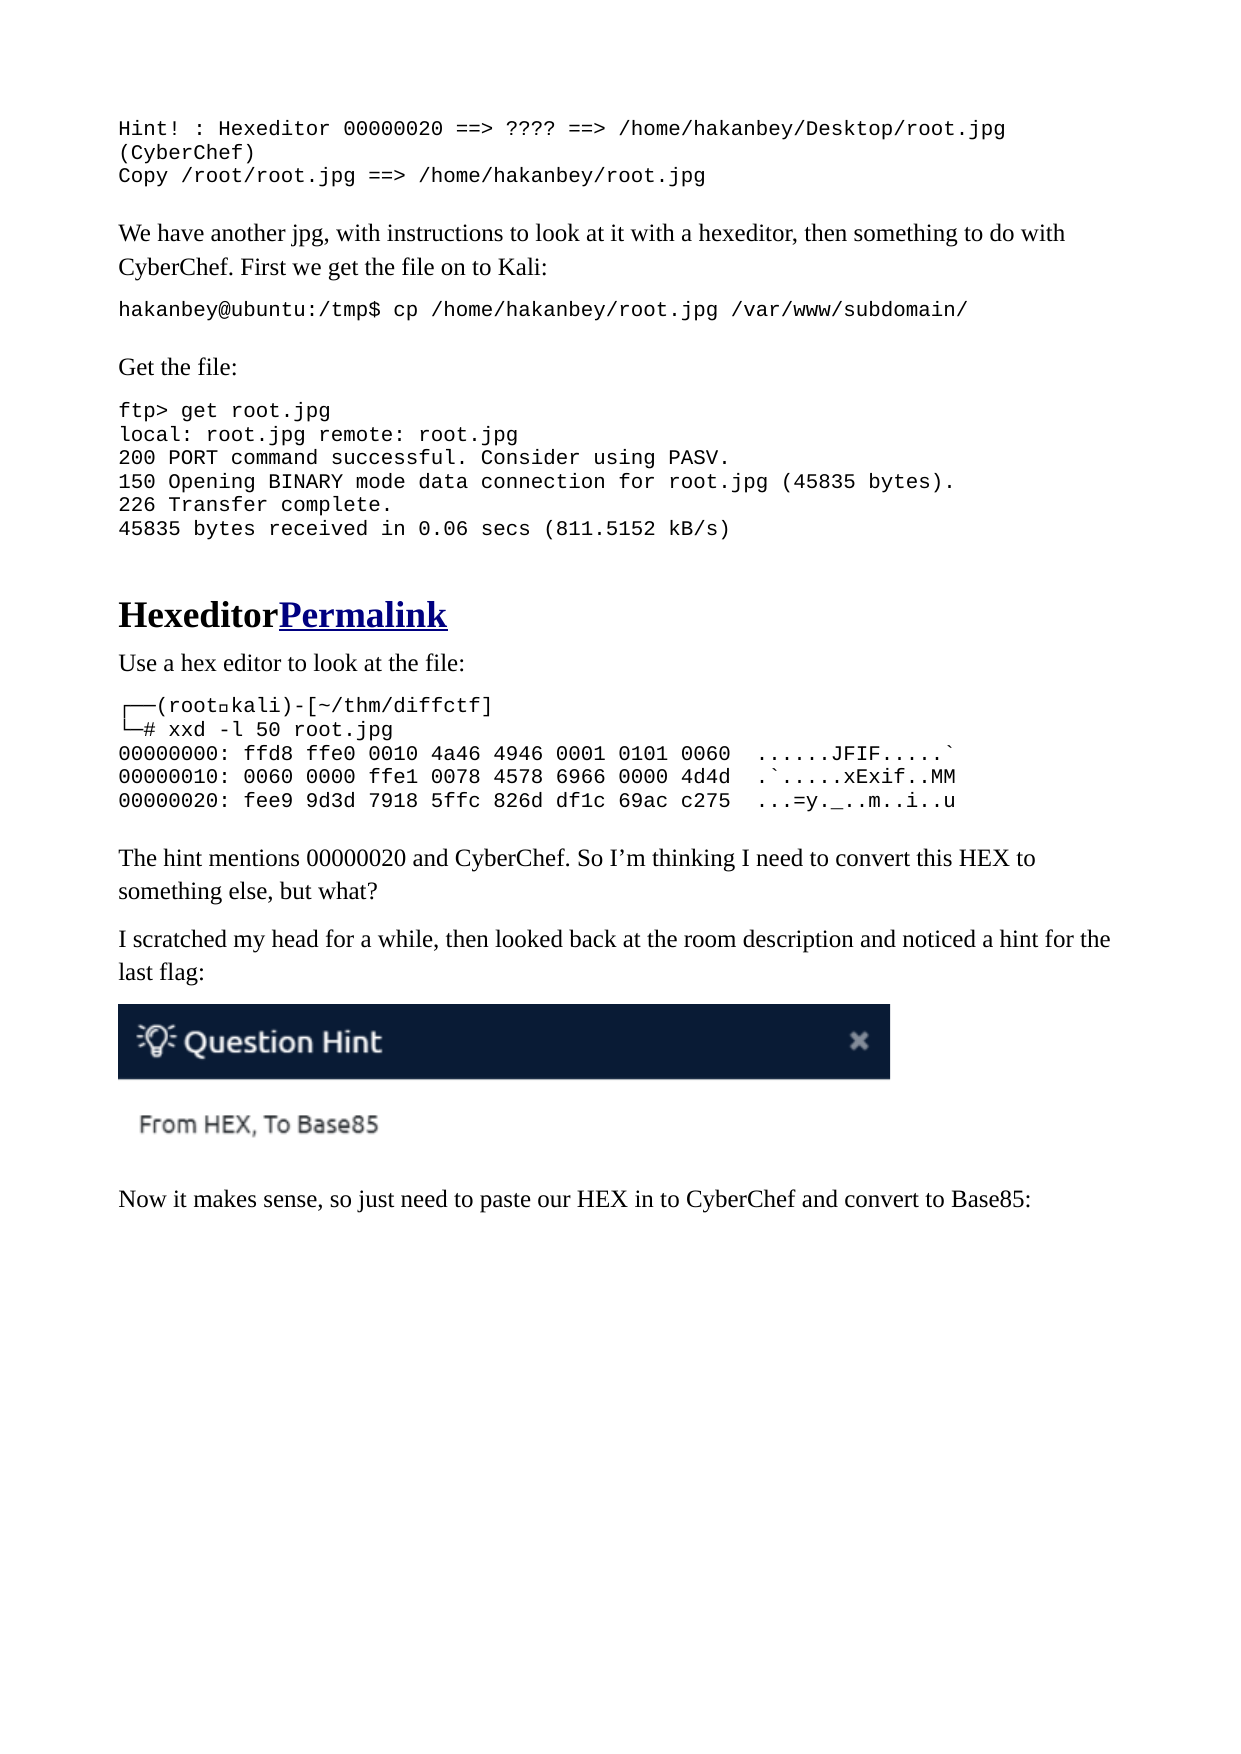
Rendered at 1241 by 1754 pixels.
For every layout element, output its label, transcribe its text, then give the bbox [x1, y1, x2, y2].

text 00000010: 0060 0000 ffe1 0078 4578 6966 0000 4d4d .`.....xExif..MM [118, 766, 1122, 790]
text Get the file: [118, 352, 1122, 381]
text 45835 bytes received in 0.06 secs (811.5152 kB/s) [118, 518, 1122, 542]
text I scratched my head for a while, then looked back at the room description and noticed a hint for the last flag: [118, 924, 1122, 985]
picture [118, 1004, 890, 1166]
text local: root.jpg remote: root.jpg [118, 423, 1122, 447]
text Hint! : Hexeditor 00000020 ==> ???? ==> /home/hakanbey/Desktop/root.jpg (CyberChef) [118, 118, 1122, 165]
text 00000020: fee9 9d3d 7918 5ffc 826d df1c 69ac c275 ...=y._..m..i..u [118, 790, 1122, 813]
text ftp> get root.jpg [118, 400, 1122, 423]
text Now it makes sense, so just need to paste our HEX in to CyberChef and convert to Base85: [118, 1184, 1122, 1213]
text └─# xxd -l 50 root.jpg [118, 719, 1122, 743]
text 200 PORT command successful. Consider using PASV. [118, 447, 1122, 471]
subtitle HexeditorPermalink [118, 592, 1122, 635]
text 226 Transfer complete. [118, 494, 1122, 518]
text Copy /root/root.jpg ==> /home/hakanbey/root.jpg [118, 165, 1122, 189]
text The hint mentions 00000020 and CyberChef. So I’m thinking I need to convert this HEX to something else, but what? [118, 843, 1122, 905]
text 00000000: ffd8 ffe0 0010 4a46 4946 0001 0101 0060 ......JFIF.....` [118, 743, 1122, 766]
text ┌──(root💀kali)-[~/thm/diffctf] [118, 695, 1122, 719]
text Use a hex editor to look at the file: [118, 648, 1122, 676]
text 150 Opening BINARY mode data connection for root.jpg (45835 bytes). [118, 471, 1122, 494]
text hakanbey@ubuntu:/tmp$ cp /home/hakanbey/root.jpg /var/www/subdomain/ [118, 299, 1122, 323]
text We have another jpg, with instructions to look at it with a hexeditor, then something to do with CyberChef. First we get the file on to Kali: [118, 218, 1122, 280]
